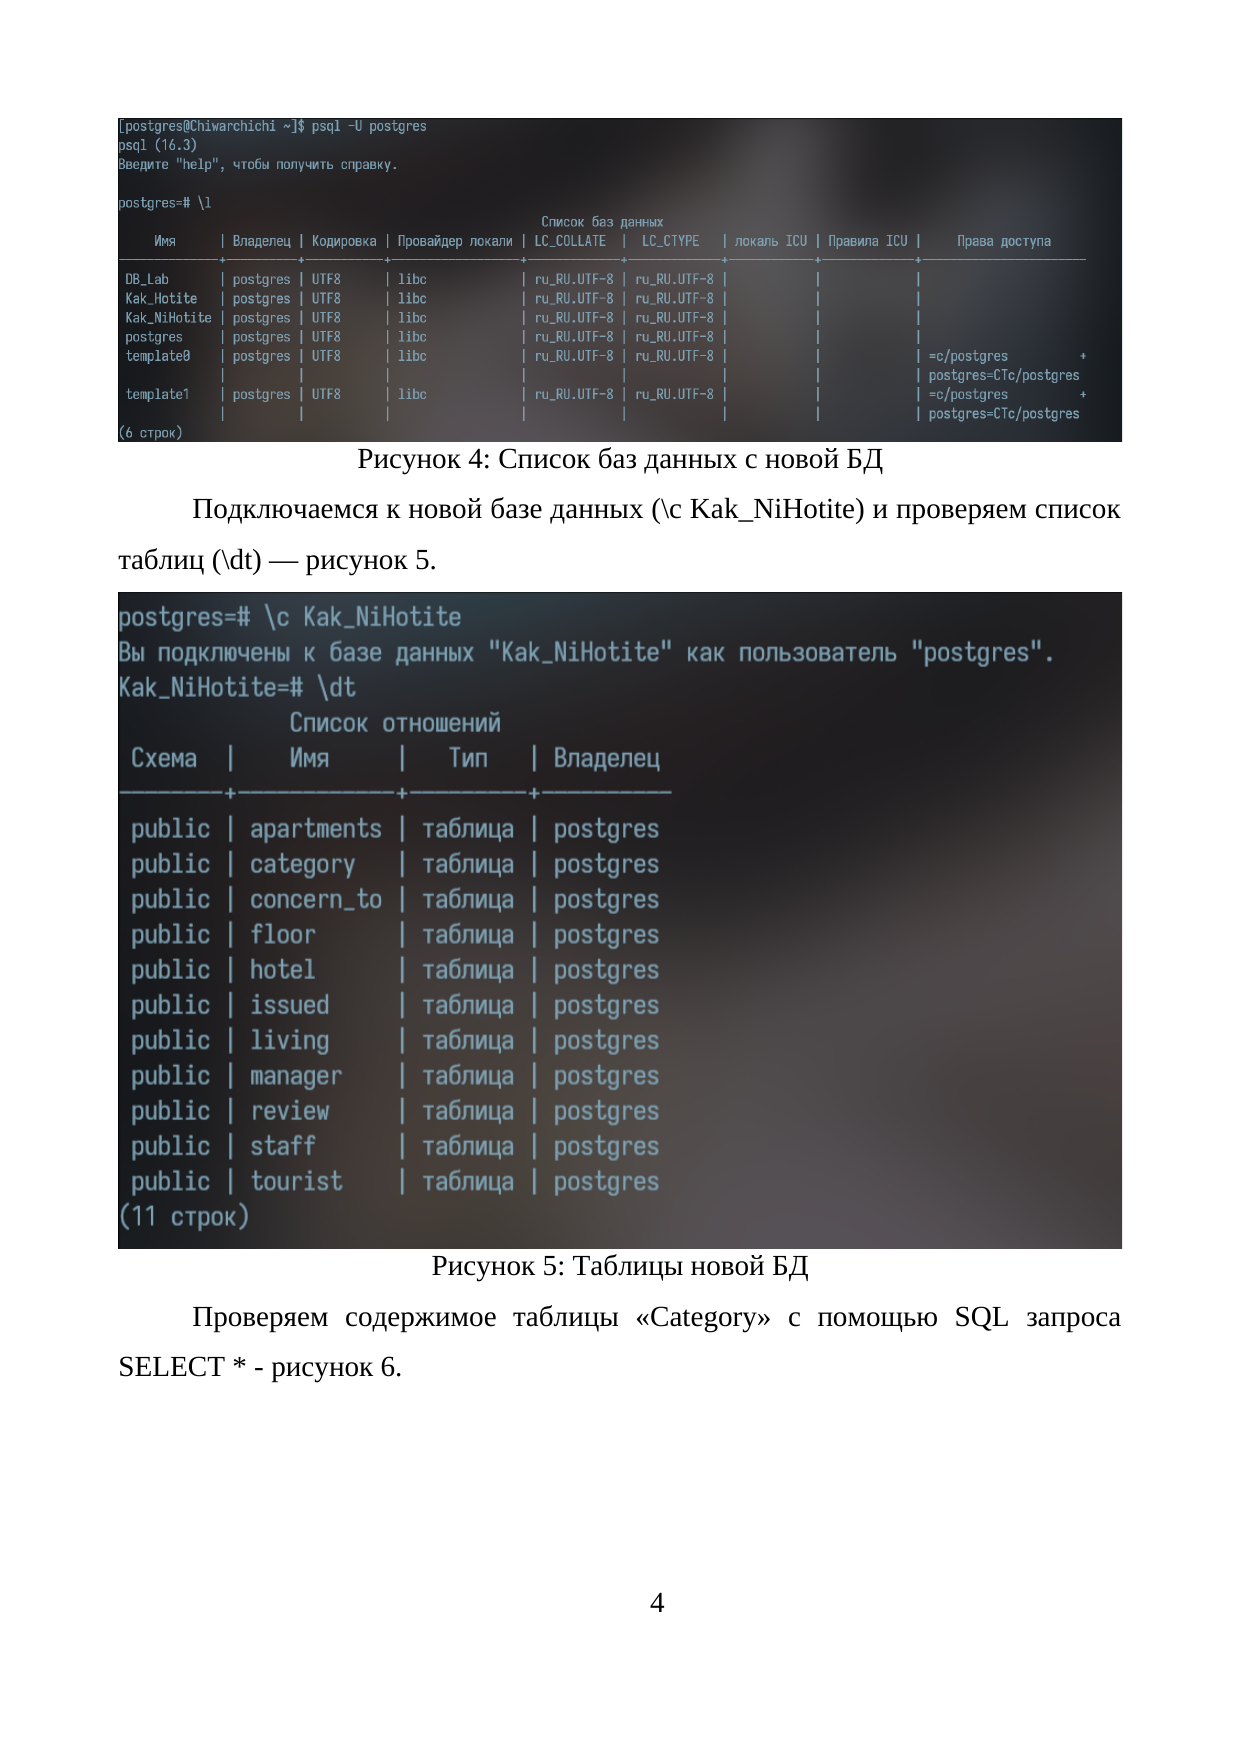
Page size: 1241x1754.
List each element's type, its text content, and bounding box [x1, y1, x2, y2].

text Рисунок 5: Таблицы новой БД [118, 1249, 1122, 1282]
picture [118, 118, 1123, 442]
text Подключаемся к новой базе данных (\c Kak_NiHotite) и проверяем список таблиц (\dt) — рисунок 5. [118, 491, 1122, 575]
picture [118, 592, 1123, 1249]
text Рисунок 4: Список баз данных с новой БД [118, 442, 1122, 475]
text Проверяем содержимое таблицы «Category» с помощью SQL запроса SELECT * - рисунок 6. [118, 1299, 1122, 1383]
